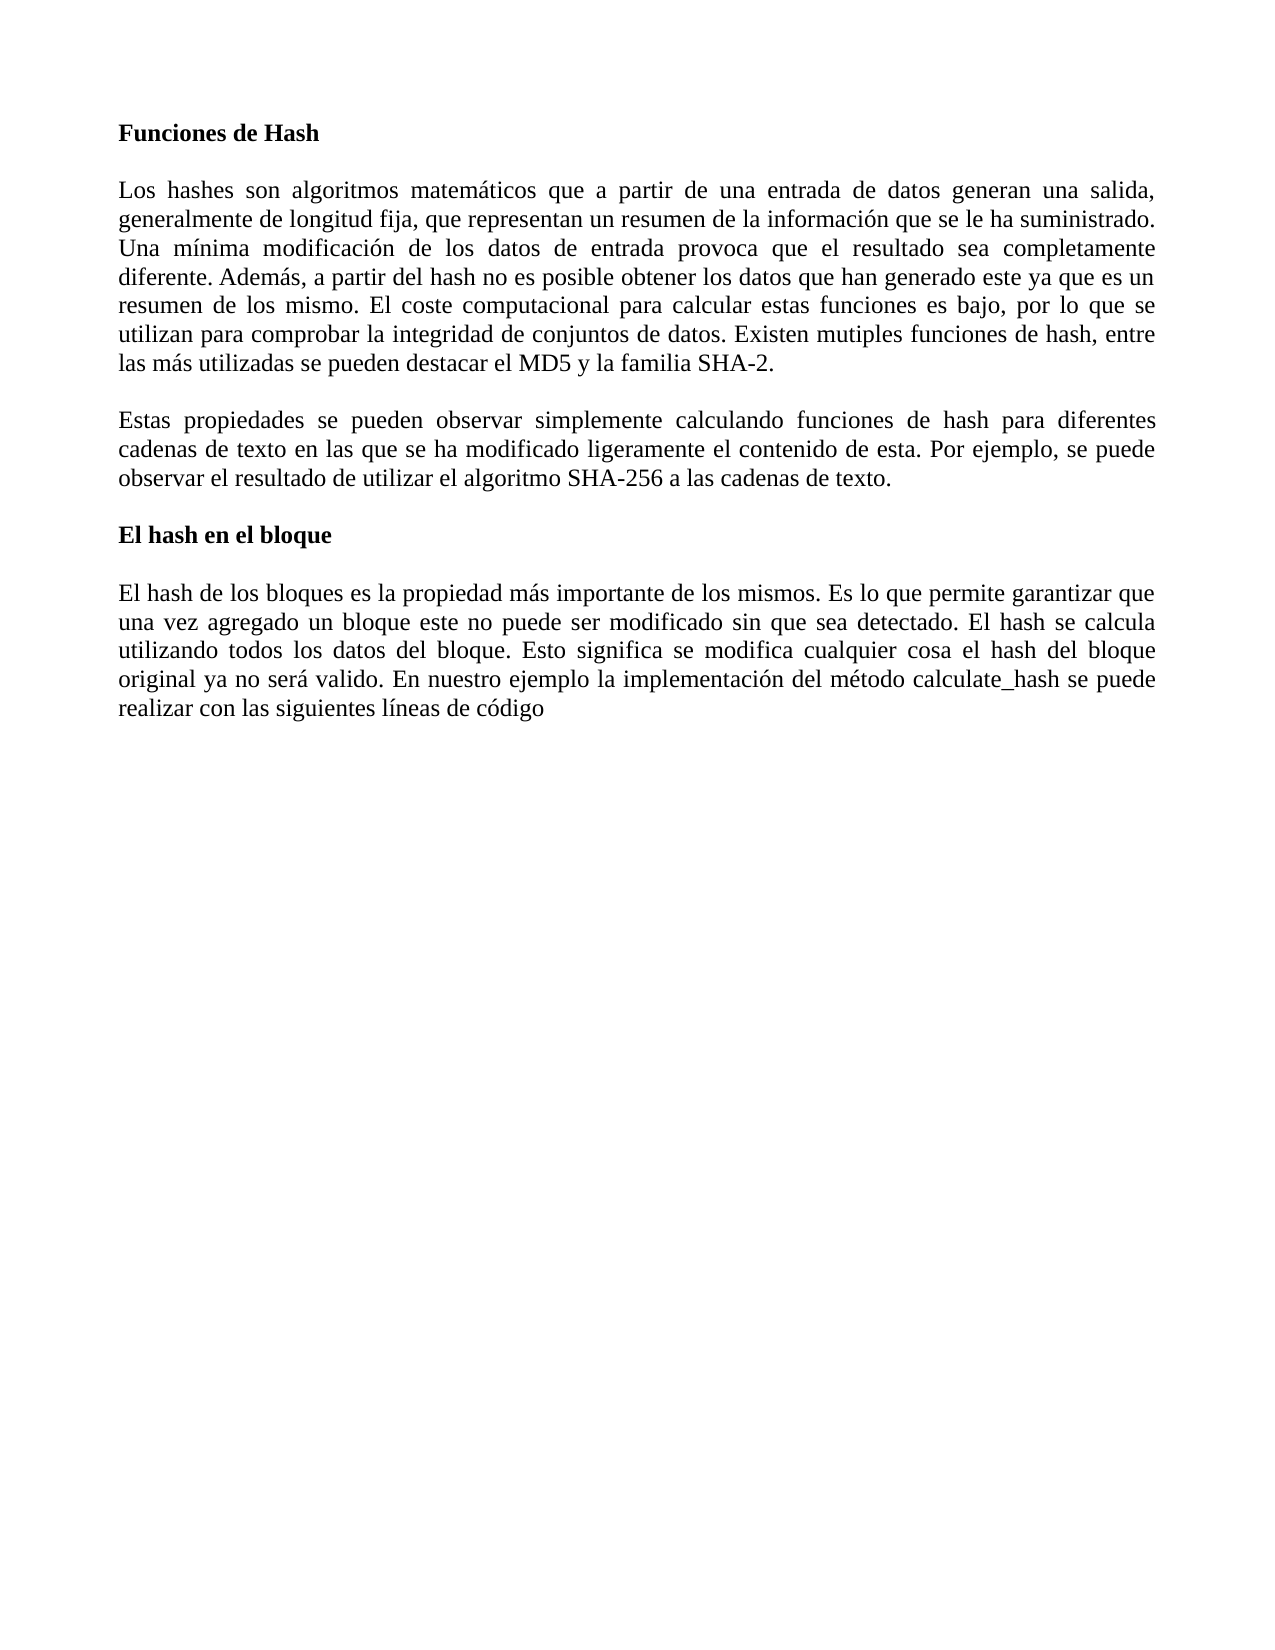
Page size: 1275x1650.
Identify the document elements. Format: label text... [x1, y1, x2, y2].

text El hash en el bloque [118, 521, 1157, 549]
text El hash de los bloques es la propiedad más importante de los mismos. Es lo que permite garantizar que una vez agregado un bloque este no puede ser modificado sin que sea detectado. El hash se calcula utilizando todos los datos del bloque. Esto significa se modifica cualquier cosa el hash del bloque original ya no será valido. En nuestro ejemplo la implementación del método calculate_hash se puede realizar con las siguientes líneas de código [118, 578, 1157, 722]
text Estas propiedades se pueden observar simplemente calculando funciones de hash para diferentes cadenas de texto en las que se ha modificado ligeramente el contenido de esta. Por ejemplo, se puede observar el resultado de utilizar el algoritmo SHA-256 a las cadenas de texto. [118, 406, 1157, 492]
text Los hashes son algoritmos matemáticos que a partir de una entrada de datos generan una salida, generalmente de longitud fija, que representan un resumen de la información que se le ha suministrado. Una mínima modificación de los datos de entrada provoca que el resultado sea completamente diferente. Además, a partir del hash no es posible obtener los datos que han generado este ya que es un resumen de los mismo. El coste computacional para calcular estas funciones es bajo, por lo que se utilizan para comprobar la integridad de conjuntos de datos. Existen mutiples funciones de hash, entre las más utilizadas se pueden destacar el MD5 y la familia SHA-2. [118, 176, 1157, 377]
text Funciones de Hash [118, 118, 1157, 147]
